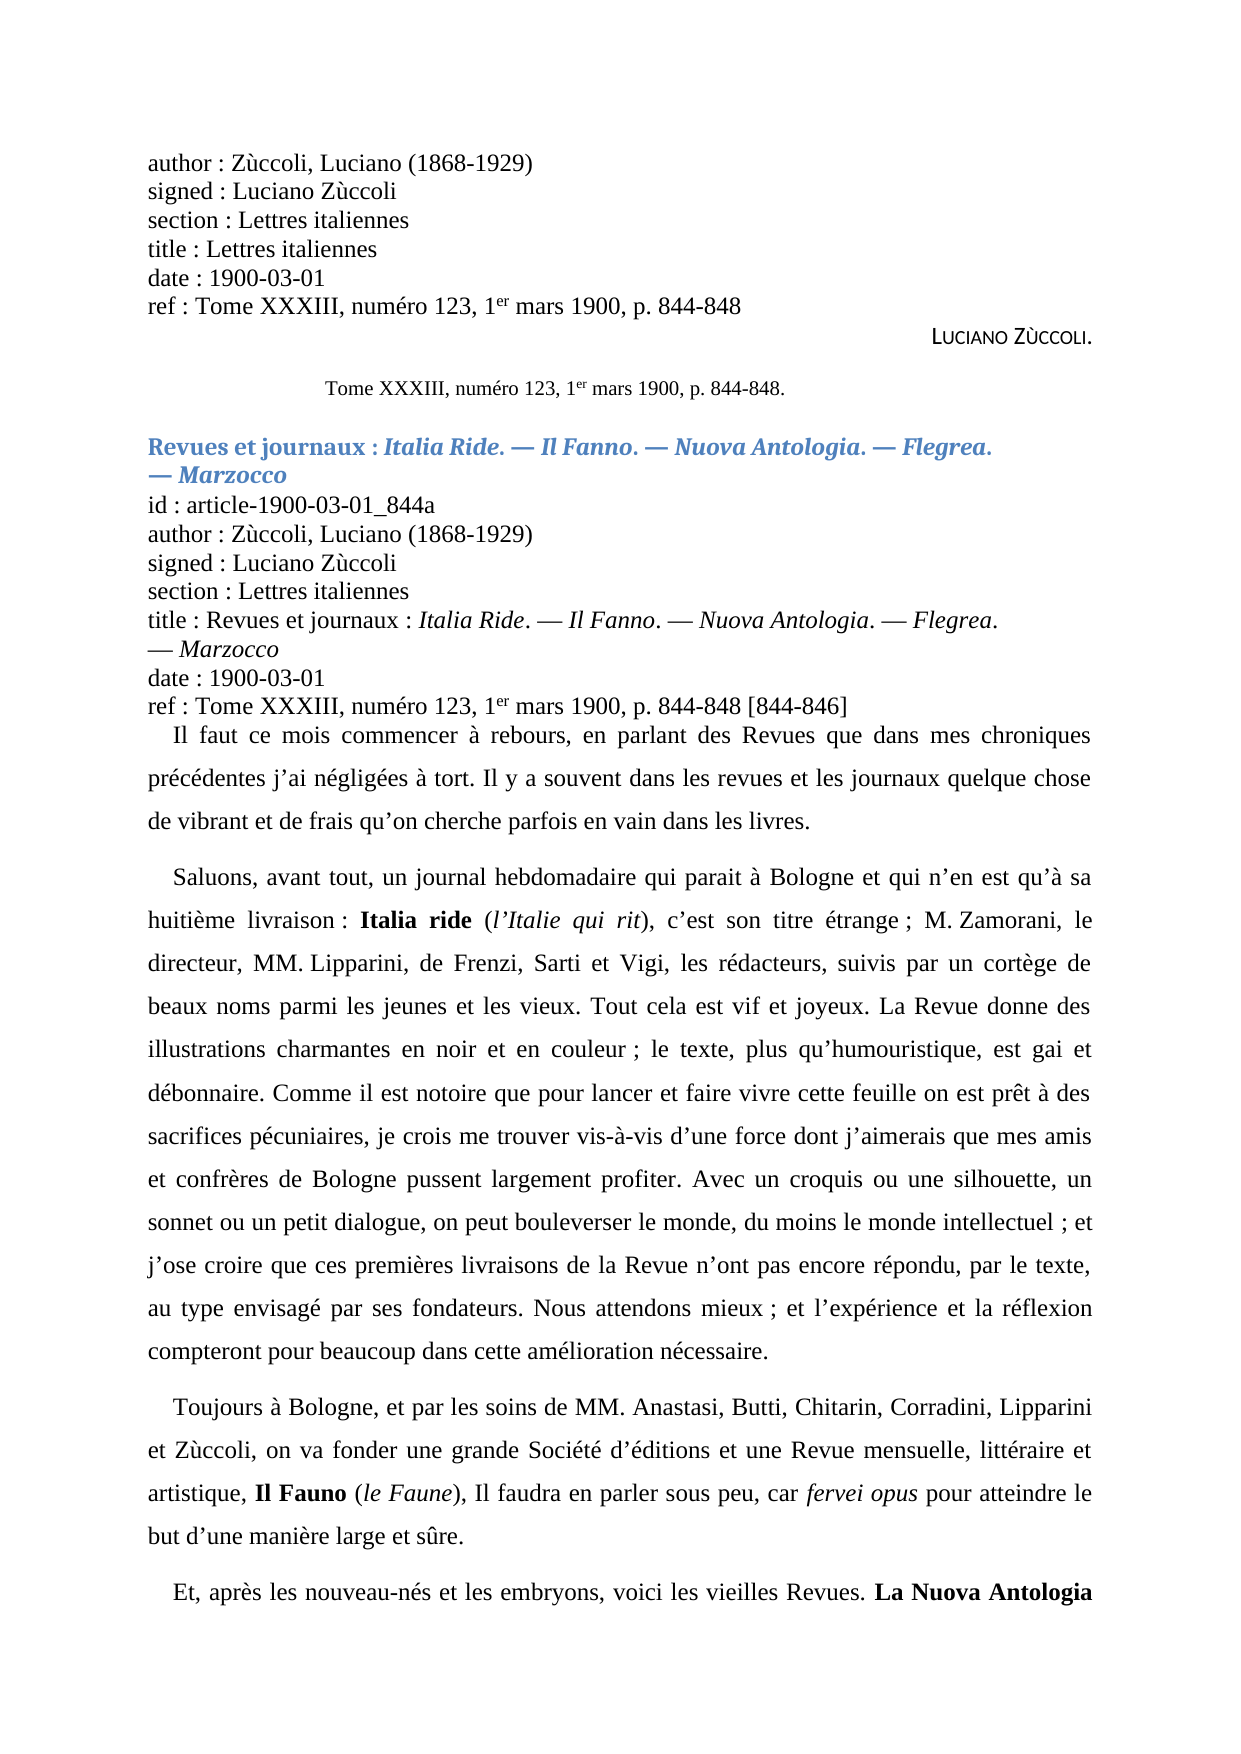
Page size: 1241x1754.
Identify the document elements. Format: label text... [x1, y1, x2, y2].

text ref : Tome XXXIII, numéro 123, 1er mars 1900, p. 844-848 [844-846] [148, 691, 1093, 720]
text Saluons, avant tout, un journal hebdomadaire qui parait à Bologne et qui n’en est qu’à sa huitième livraison : Italia ride (l’Italie qui rit), c’est son titre étrange ; M. Zamorani, le directeur, MM. Lipparini, de Frenzi, Sarti et Vigi, les rédacteurs, suivis par un cortège de beaux noms parmi les jeunes et les vieux. Tout cela est vif et joyeux. La Revue donne des illustrations charmantes en noir et en couleur ; le texte, plus qu’humouristique, est gai et débonnaire. Comme il est notoire que pour lancer et faire vivre cette feuille on est prêt à des sacrifices pécuniaires, je crois me trouver vis-à-vis d’une force dont j’aimerais que mes amis et confrères de Bologne pussent largement profiter. Avec un croquis ou une silhouette, un sonnet ou un petit dialogue, on peut bouleverser le monde, du moins le monde intellectuel ; et j’ose croire que ces premières livraisons de la Revue n’ont pas encore répondu, par le texte, au type envisagé par ses fondateurs. Nous attendons mieux ; et l’expérience et la réflexion compteront pour beaucoup dans cette amélioration nécessaire. [148, 862, 1093, 1365]
text id : article-1900-03-01_844a [148, 490, 1093, 519]
text date : 1900-03-01 [148, 663, 1093, 691]
text signed : Luciano Zùccoli [148, 176, 1093, 205]
text Tome XXXIII, numéro 123, 1er mars 1900, p. 844-848. [325, 376, 1093, 400]
text date : 1900-03-01 [148, 263, 1093, 291]
text section : Lettres italiennes [148, 205, 1093, 234]
text author : Zùccoli, Luciano (1868-1929) [148, 148, 1093, 176]
text title : Revues et journaux : Italia Ride. — Il Fanno. — Nuova Antologia. — Flegrea. — Marzocco [148, 605, 1093, 663]
text author : Zùccoli, Luciano (1868-1929) [148, 519, 1093, 548]
text ref : Tome XXXIII, numéro 123, 1er mars 1900, p. 844-848 [148, 291, 1093, 320]
text title : Lettres italiennes [148, 234, 1093, 263]
text Il faut ce mois commencer à rebours, en parlant des Revues que dans mes chroniques précédentes j’ai négligées à tort. Il y a souvent dans les revues et les journaux quelque chose de vibrant et de frais qu’on cherche parfois en vain dans les livres. [148, 720, 1093, 835]
text Luciano Zùccoli. [148, 320, 1093, 351]
text Toujours à Bologne, et par les soins de MM. Anastasi, Butti, Chitarin, Corradini, Lipparini et Zùccoli, on va fonder une grande Société d’éditions et une Revue mensuelle, littéraire et artistique, Il Fauno (le Faune), Il faudra en parler sous peu, car fervei opus pour atteindre le but d’une manière large et sûre. [148, 1392, 1093, 1550]
text section : Lettres italiennes [148, 576, 1093, 605]
subtitle Revues et journaux : Italia Ride. — Il Fanno. — Nuova Antologia. — Flegrea. — Marzocco [148, 433, 1093, 490]
text signed : Luciano Zùccoli [148, 548, 1093, 576]
text Et, après les nouveau-nés et les embryons, voici les vieilles Revues. La Nuova Antologia [148, 1577, 1093, 1606]
